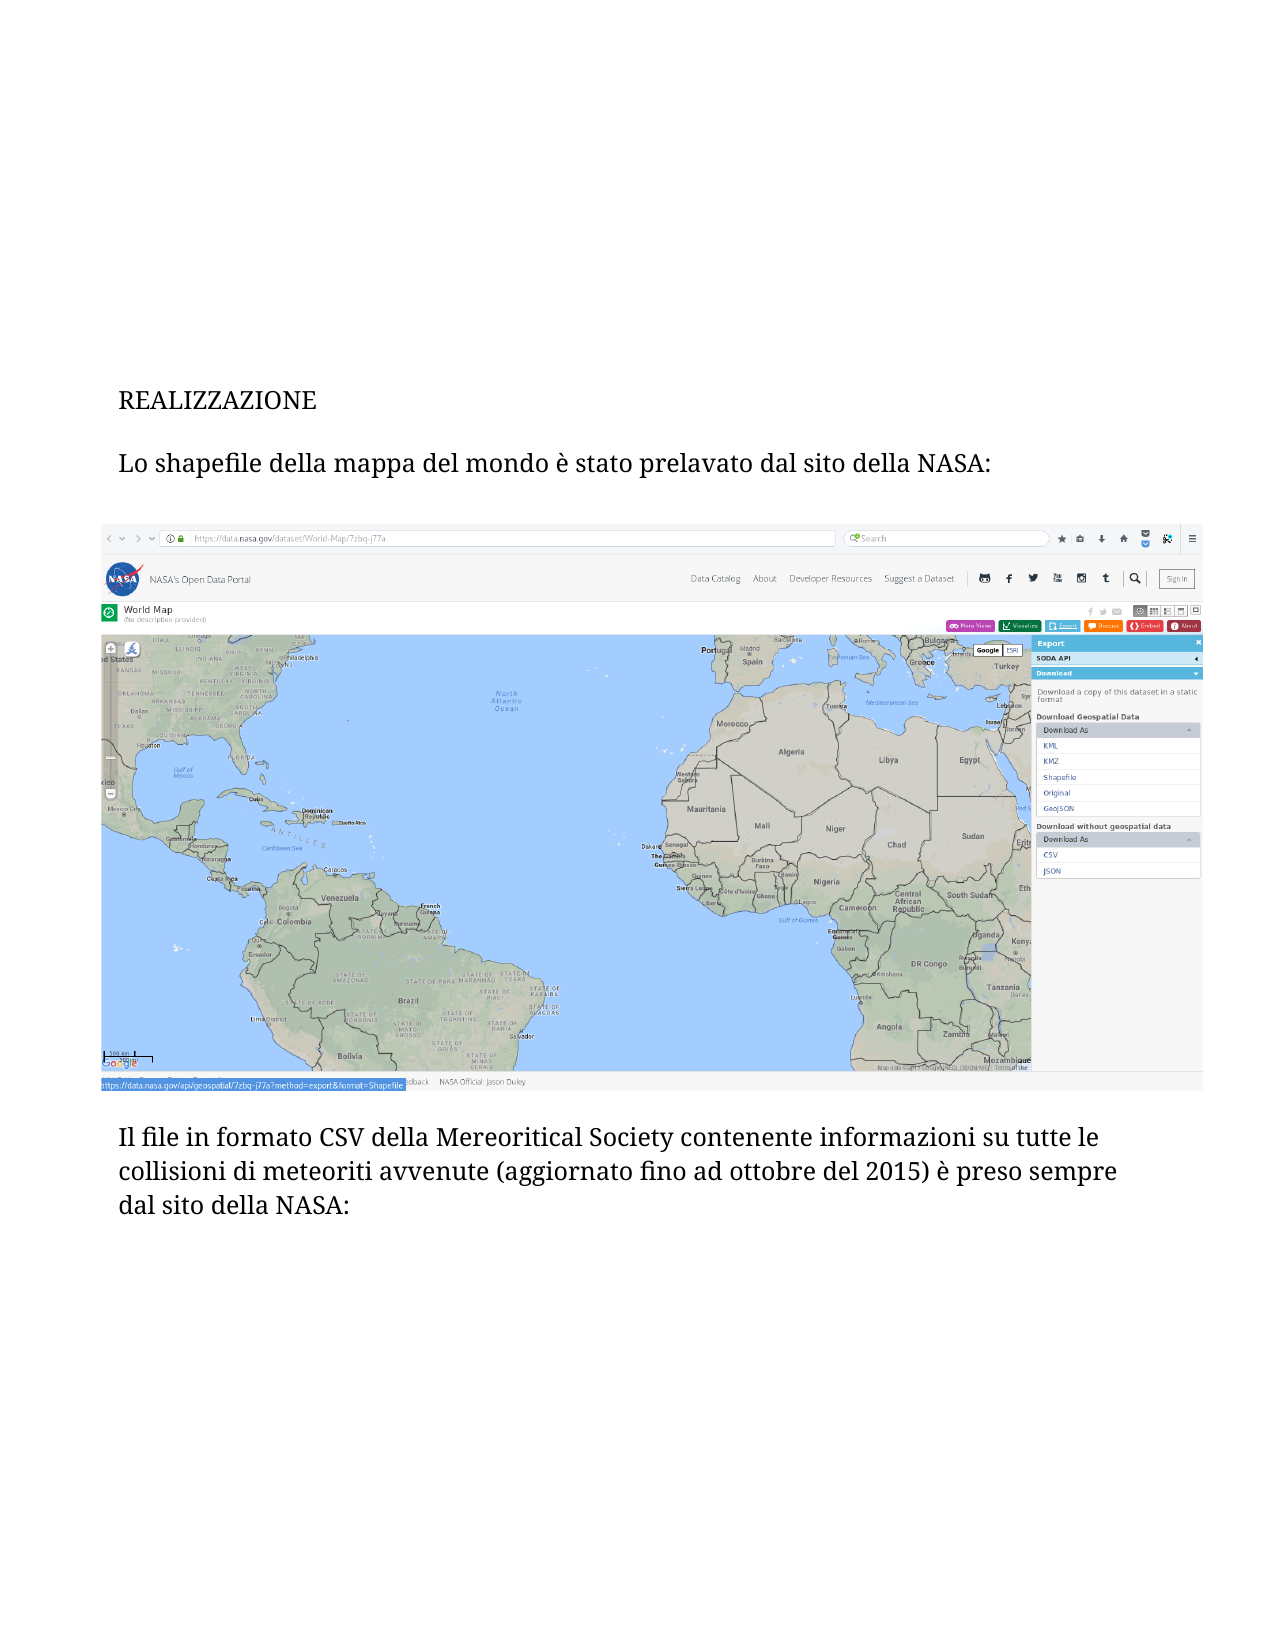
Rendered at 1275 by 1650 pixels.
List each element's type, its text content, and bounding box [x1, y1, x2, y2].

text REALIZZAZIONE [118, 382, 1157, 417]
text Il file in formato CSV della Mereoritical Society contenente informazioni su tutte le collisioni di meteoriti avvenute (aggiornato fino ad ottobre del 2015) è preso sempre dal sito della NASA: [118, 1120, 1157, 1222]
picture [101, 524, 1203, 1091]
text Lo shapefile della mappa del mondo è stato prelavato dal sito della NASA: [118, 446, 1157, 480]
